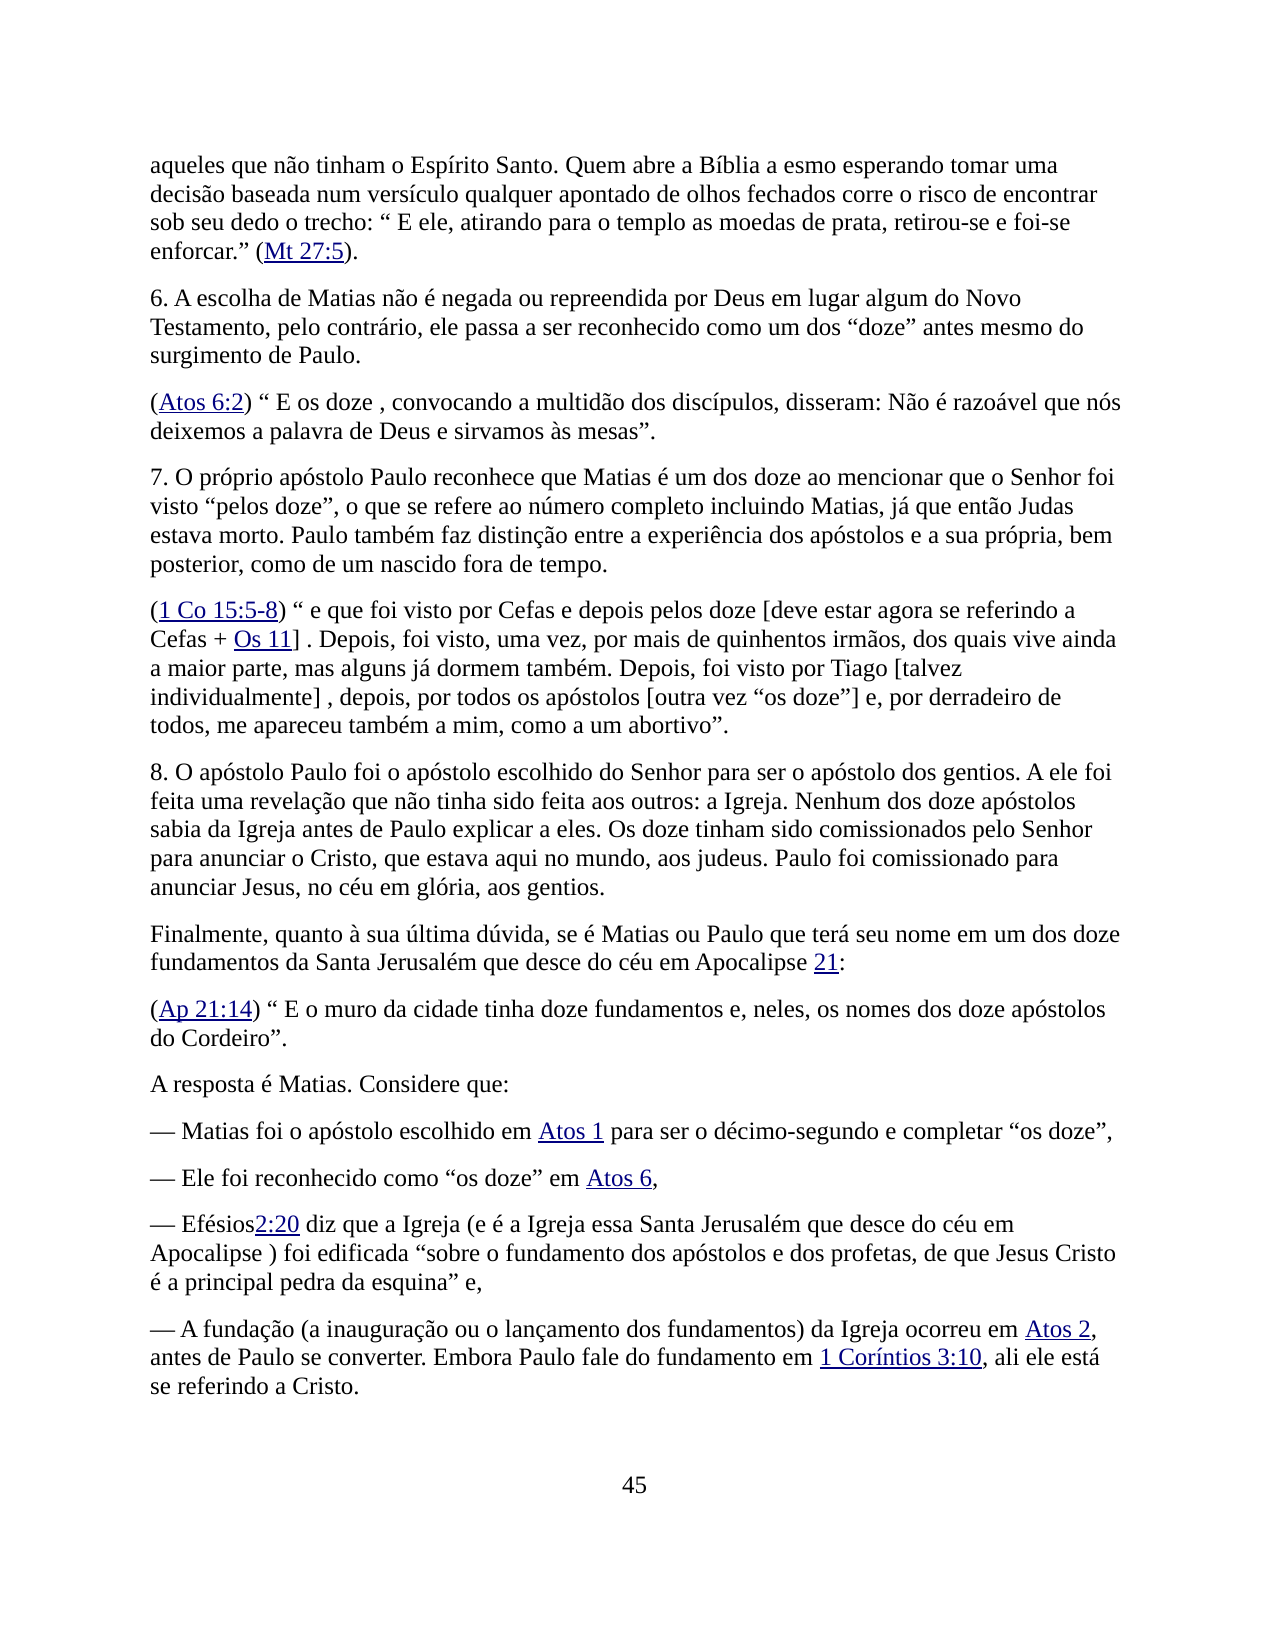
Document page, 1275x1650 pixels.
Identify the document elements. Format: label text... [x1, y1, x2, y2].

text 6. A escolha de Matias não é negada ou repreendida por Deus em lugar algum do Novo Testamento, pelo contrário, ele passa a ser reconhecido como um dos “doze” antes mesmo do surgimento de Paulo. [150, 283, 1125, 369]
text 8. O apóstolo Paulo foi o apóstolo escolhido do Senhor para ser o apóstolo dos gentios. A ele foi feita uma revelação que não tinha sido feita aos outros: a Igreja. Nenhum dos doze apóstolos sabia da Igreja antes de Paulo explicar a eles. Os doze tinham sido comissionados pelo Senhor para anunciar o Cristo, que estava aqui no mundo, aos judeus. Paulo foi comissionado para anunciar Jesus, no céu em glória, aos gentios. [150, 757, 1125, 901]
text — Matias foi o apóstolo escolhido em Atos 1 para ser o décimo-segundo e completar “os doze”, [150, 1116, 1125, 1145]
text — A fundação (a inauguração ou o lançamento dos fundamentos) da Igreja ocorreu em Atos 2, antes de Paulo se converter. Embora Paulo fale do fundamento em 1 Coríntios 3:10, ali ele está se referindo a Cristo. [150, 1314, 1125, 1400]
text — Efésios2:20 diz que a Igreja (e é a Igreja essa Santa Jerusalém que desce do céu em Apocalipse ) foi edificada “sobre o fundamento dos apóstolos e dos profetas, de que Jesus Cristo é a principal pedra da esquina” e, [150, 1209, 1125, 1296]
text (Atos 6:2) “ E os doze , convocando a multidão dos discípulos, disseram: Não é razoável que nós deixemos a palavra de Deus e sirvamos às mesas”. [150, 387, 1125, 444]
text — Ele foi reconhecido como “os doze” em Atos 6, [150, 1163, 1125, 1192]
text A resposta é Matias. Considere que: [150, 1069, 1125, 1098]
text (1 Co 15:5-8) “ e que foi visto por Cefas e depois pelos doze [deve estar agora se referindo a Cefas + Os 11] . Depois, foi visto, uma vez, por mais de quinhentos irmãos, dos quais vive ainda a maior parte, mas alguns já dormem também. Depois, foi visto por Tiago [talvez individualmente] , depois, por todos os apóstolos [outra vez “os doze”] e, por derradeiro de todos, me apareceu também a mim, como a um abortivo”. [150, 595, 1125, 739]
text 7. O próprio apóstolo Paulo reconhece que Matias é um dos doze ao mencionar que o Senhor foi visto “pelos doze”, o que se refere ao número completo incluindo Matias, já que então Judas estava morto. Paulo também faz distinção entre a experiência dos apóstolos e a sua própria, bem posterior, como de um nascido fora de tempo. [150, 462, 1125, 577]
text (Ap 21:14) “ E o muro da cidade tinha doze fundamentos e, neles, os nomes dos doze apóstolos do Cordeiro”. [150, 994, 1125, 1052]
text aqueles que não tinham o Espírito Santo. Quem abre a Bíblia a esmo esperando tomar uma decisão baseada num versículo qualquer apontado de olhos fechados corre o risco de encontrar sob seu dedo o trecho: “ E ele, atirando para o templo as moedas de prata, retirou-se e foi-se enforcar.” (Mt 27:5). [150, 150, 1125, 265]
text Finalmente, quanto à sua última dúvida, se é Matias ou Paulo que terá seu nome em um dos doze fundamentos da Santa Jerusalém que desce do céu em Apocalipse 21: [150, 919, 1125, 976]
